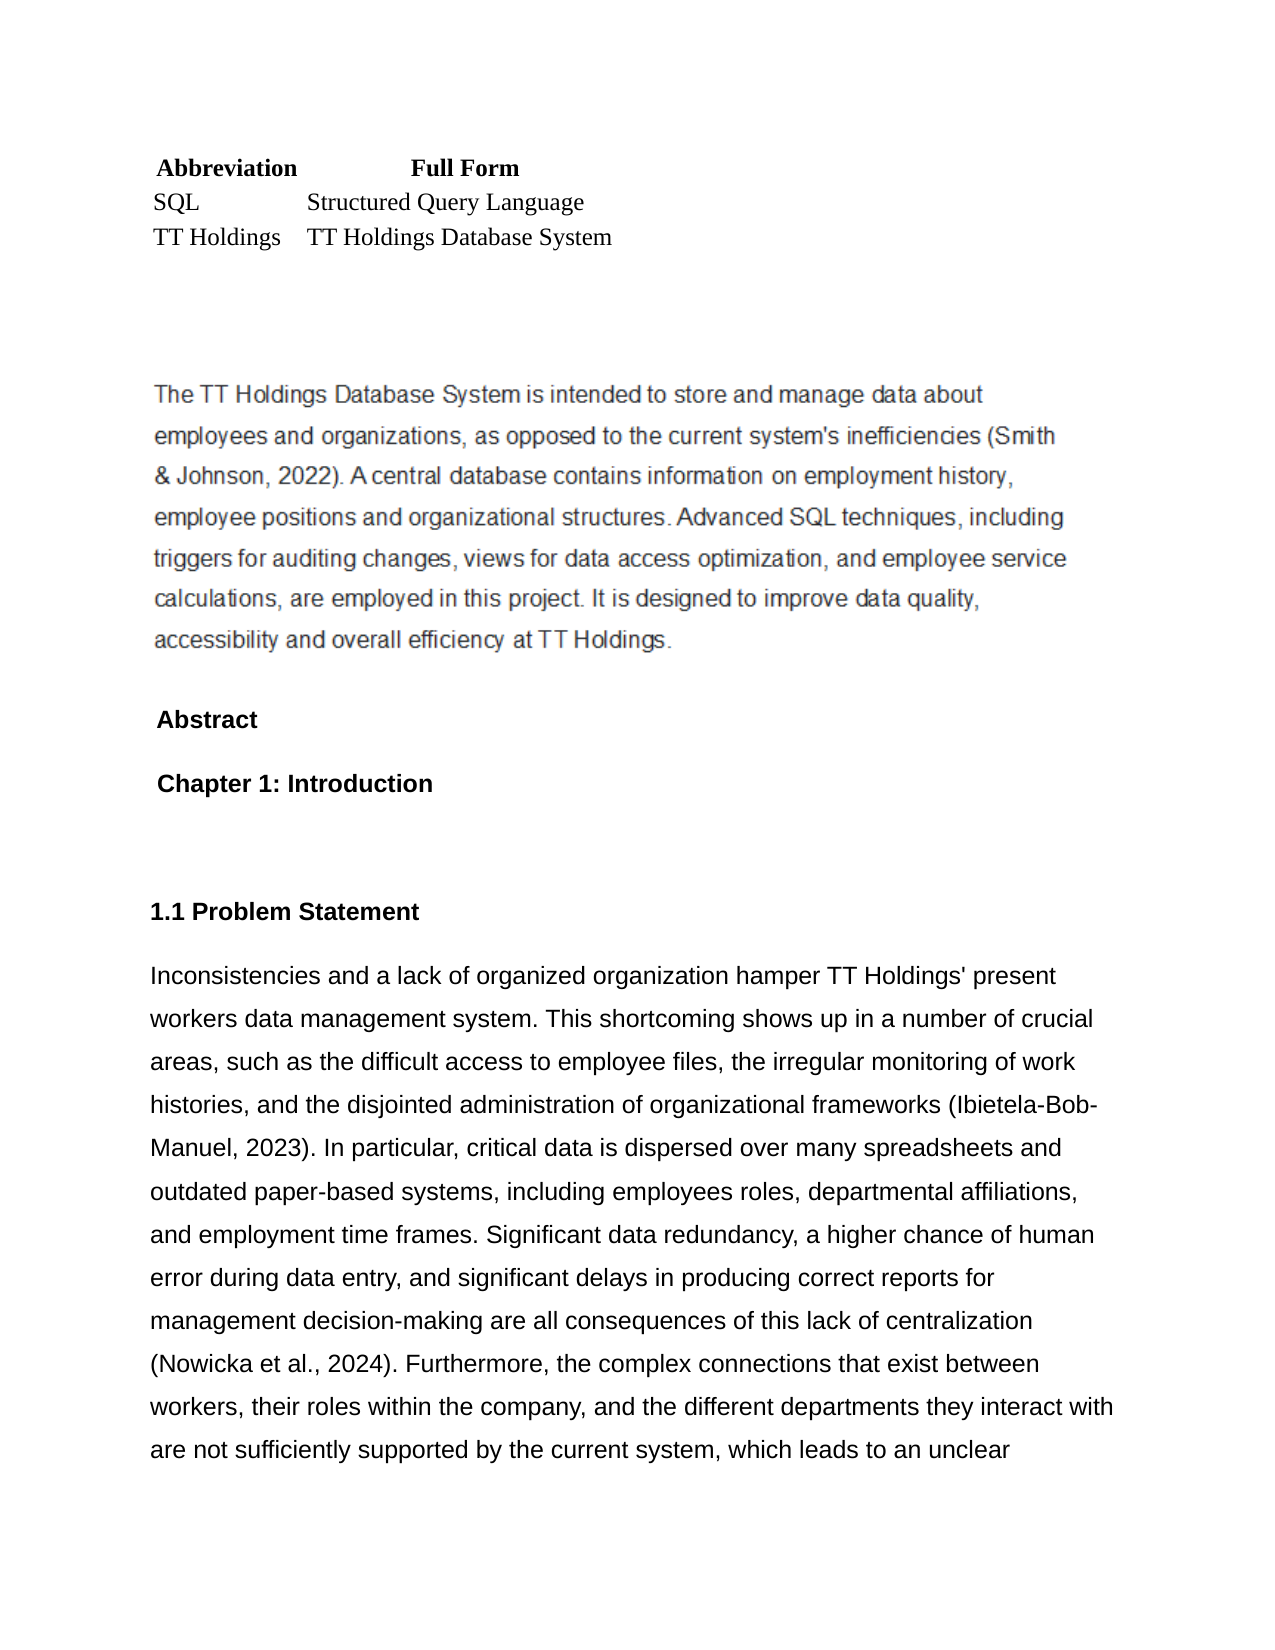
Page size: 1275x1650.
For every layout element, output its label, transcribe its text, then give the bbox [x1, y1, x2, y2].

table_cell TT Holdings Database System [304, 219, 626, 254]
table_cell Structured Query Language [304, 185, 626, 219]
text Abstract [150, 691, 1125, 734]
table_header Abbreviation [150, 150, 304, 184]
picture [150, 369, 1125, 691]
text 1.1 Problem Statement [150, 897, 1125, 926]
table_cell TT Holdings [150, 219, 304, 254]
text Chapter 1: Introduction [150, 769, 1125, 798]
table_cell SQL [150, 185, 304, 219]
text Inconsistencies and a lack of organized organization hamper TT Holdings' present workers data management system. This shortcoming shows up in a number of crucial areas, such as the difficult access to employee files, the irregular monitoring of work histories, and the disjointed administration of organizational frameworks (Ibietela-Bob-Manuel, 2023). In particular, critical data is dispersed over many spreadsheets and outdated paper-based systems, including employees roles, departmental affiliations, and employment time frames. Significant data redundancy, a higher chance of human error during data entry, and significant delays in producing correct reports for management decision-making are all consequences of this lack of centralization (Nowicka et al., 2024). Furthermore, the complex connections that exist between workers, their roles within the company, and the different departments they interact with are not sufficiently supported by the current system, which leads to an unclear [150, 961, 1125, 1464]
table_header Full Form [304, 150, 626, 184]
